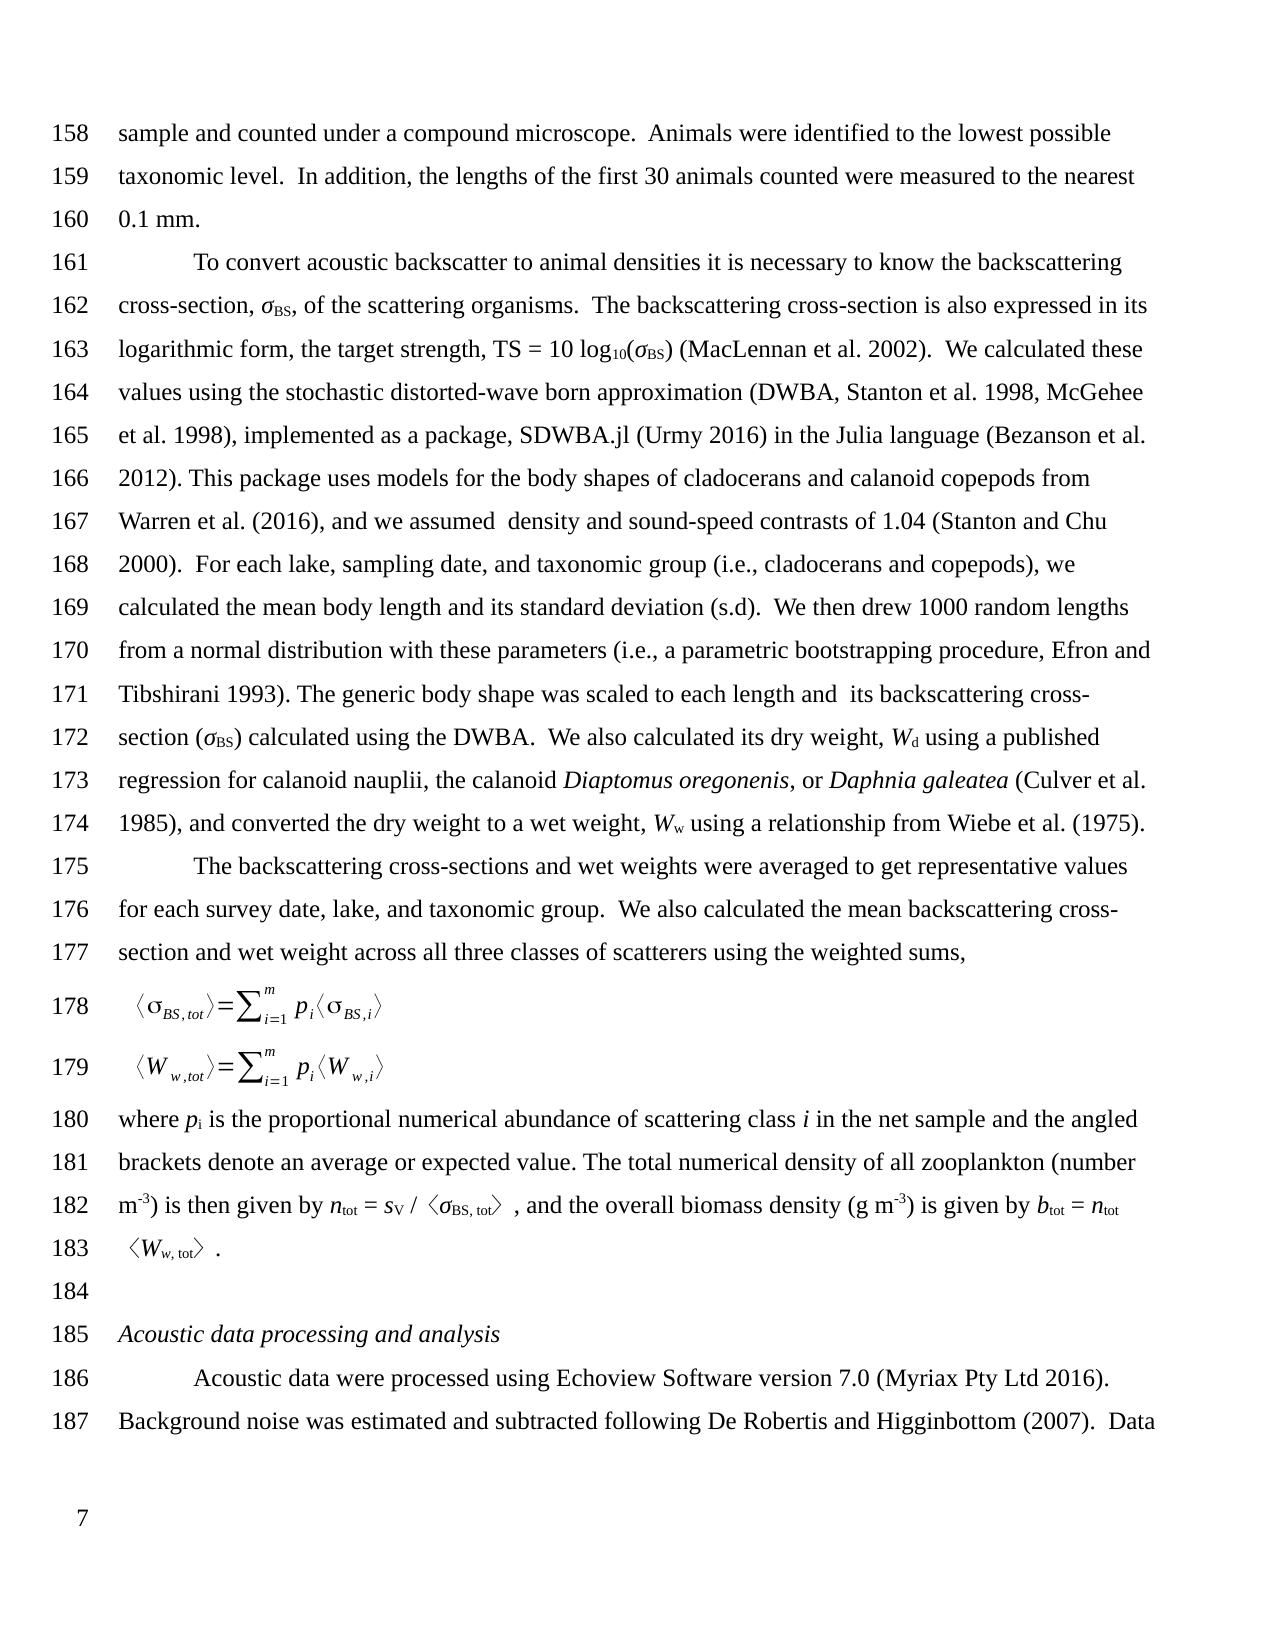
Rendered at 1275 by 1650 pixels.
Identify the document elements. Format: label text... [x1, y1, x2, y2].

text Acoustic data processing and analysis [118, 1319, 1157, 1348]
text sample and counted under a compound microscope. Animals were identified to the lowest possible taxonomic level. In addition, the lengths of the first 30 animals counted were measured to the nearest 0.1 mm. [118, 118, 1157, 233]
text where pi is the proportional numerical abundance of scattering class i in the net sample and the angled brackets denote an average or expected value. The total numerical density of all zooplankton (number m-3) is then given by ntot = sV /〈σBS, tot〉, and the overall biomass density (g m-3) is given by btot = ntot 〈Ww, tot〉. [118, 1104, 1157, 1262]
text Acoustic data were processed using Echoview Software version 7.0 (Myriax Pty Ltd 2016)⁠. Background noise was estimated and subtracted following De Robertis and Higginbottom (2007)⁠. Data [118, 1363, 1157, 1434]
text To convert acoustic backscatter to animal densities it is necessary to know the backscattering cross-section, σBS, of the scattering organisms. The backscattering cross-section is also expressed in its logarithmic form, the target strength, TS = 10 log10(σBS) (MacLennan et al. 2002)⁠. We calculated these values using the stochastic distorted-wave born approximation (DWBA, Stanton et al. 1998, McGehee et al. 1998)⁠, implemented as a package, SDWBA.jl (Urmy 2016)⁠ in the Julia language (Bezanson et al. 2012)⁠. This package uses models for the body shapes of cladocerans and calanoid copepods from Warren et al. (2016)⁠, and we assumed density and sound-speed contrasts of 1.04 (Stanton and Chu 2000)⁠. For each lake, sampling date, and taxonomic group (i.e., cladocerans and copepods), we calculated the mean body length and its standard deviation (s.d). We then drew 1000 random lengths from a normal distribution with these parameters (i.e., a parametric bootstrapping procedure, Efron and Tibshirani 1993⁠). The generic body shape was scaled to each length and its backscattering cross-section (σBS) calculated using the DWBA. We also calculated its dry weight, Wd using a published regression for calanoid nauplii, the calanoid Diaptomus oregonenis, or Daphnia galeatea (Culver et al. 1985)⁠, and converted the dry weight to a wet weight, Ww using a relationship from Wiebe et al. (1975)⁠. [118, 247, 1157, 837]
text The backscattering cross-sections and wet weights were averaged to get representative values for each survey date, lake, and taxonomic group. We also calculated the mean backscattering cross-section and wet weight across all three classes of scatterers using the weighted sums, [118, 851, 1157, 966]
